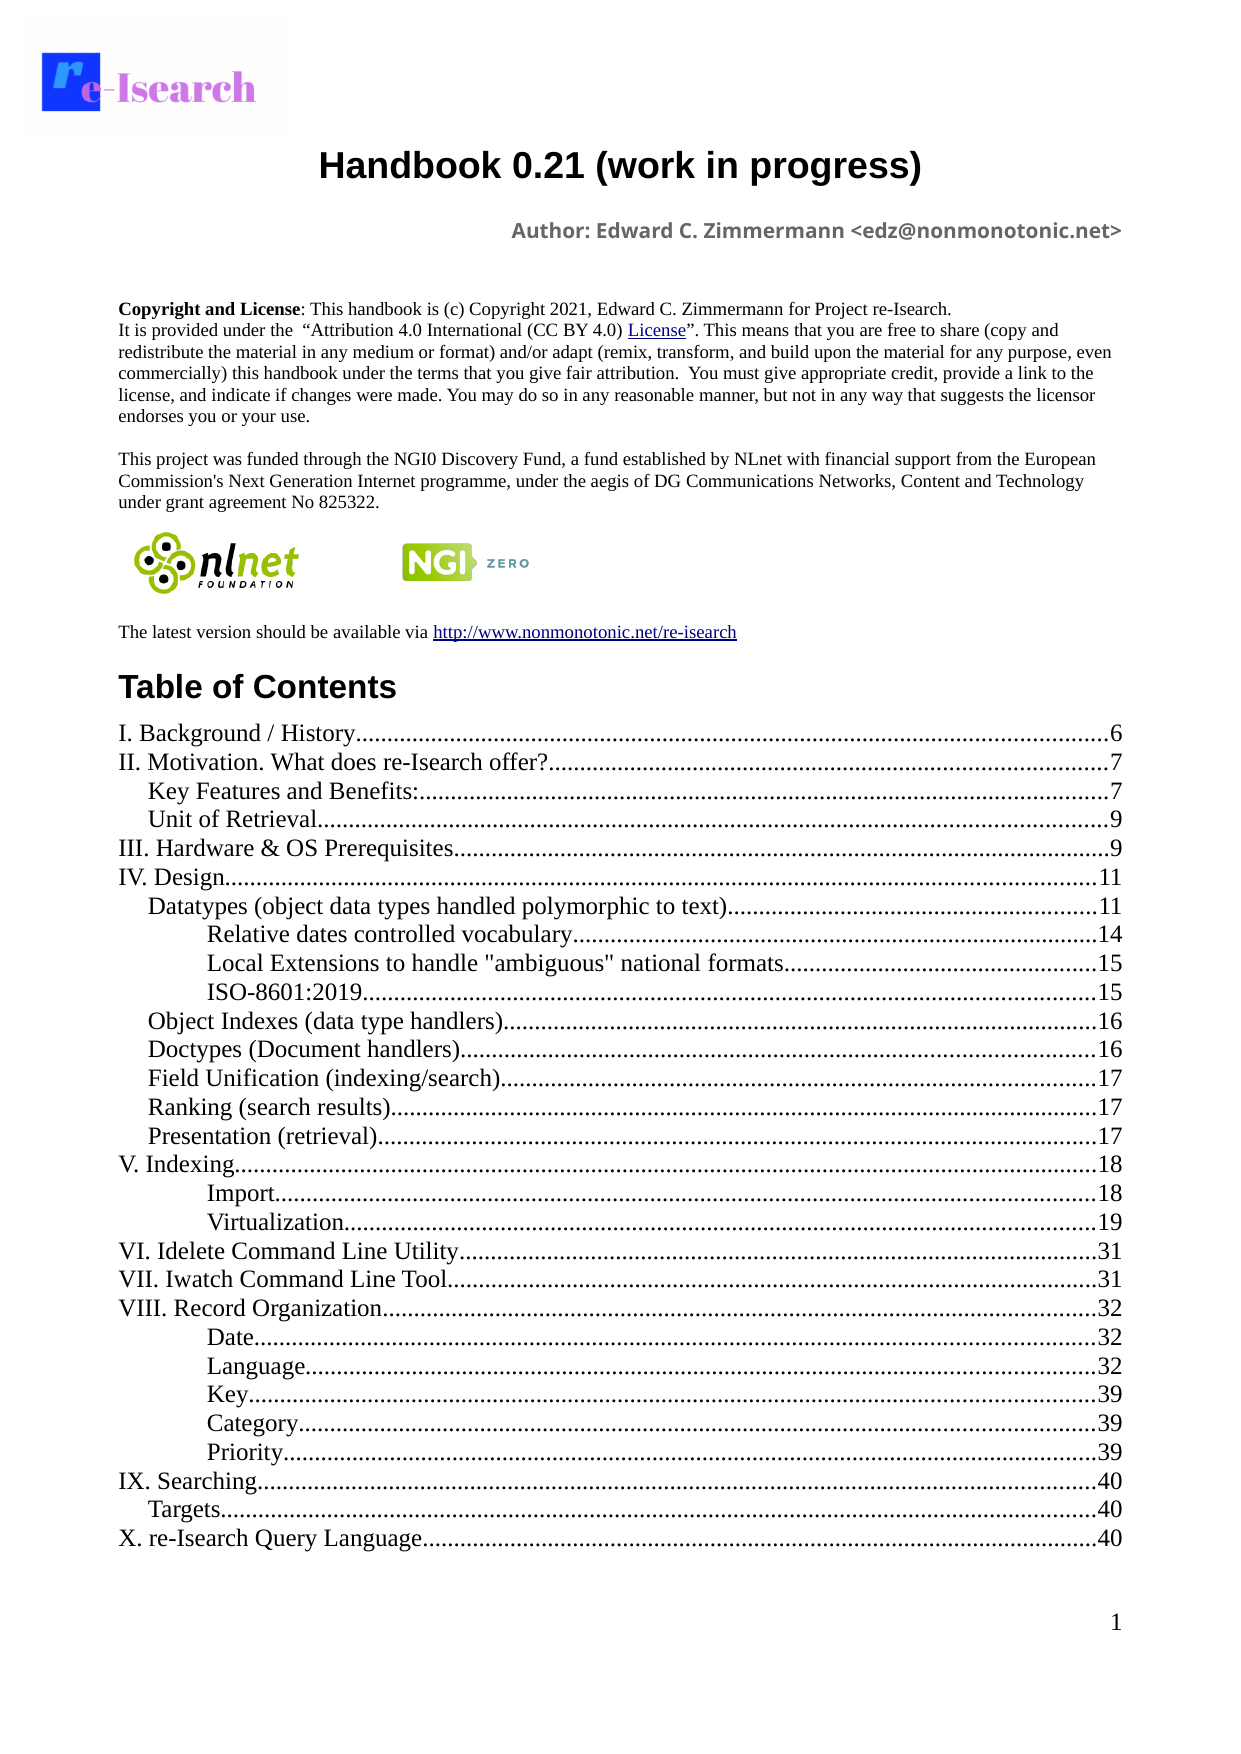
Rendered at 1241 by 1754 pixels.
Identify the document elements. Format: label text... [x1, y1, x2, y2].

subtitle Table of Contents [118, 667, 1122, 706]
text Category 39 [207, 1408, 1122, 1437]
text IV. Design 11 [118, 862, 1122, 891]
text Key Features and Benefits: 7 [148, 776, 1122, 804]
text Unit of Retrieval 9 [148, 804, 1122, 833]
picture [132, 527, 300, 598]
text Priority 39 [207, 1437, 1122, 1466]
text Import 18 [207, 1178, 1122, 1207]
text Object Indexes (data type handlers) 16 [148, 1006, 1122, 1034]
text III. Hardware & OS Prerequisites 9 [118, 833, 1122, 862]
text It is provided under the “Attribution 4.0 International (CC BY 4.0) License”. This means that you are free to share (copy and redistribute the material in any medium or format) and/or adapt (remix, transform, and build upon the material for any purpose, even commercially) this handbook under the terms that you give fair attribution. You must give appropriate credit, provide a link to the license, and indicate if changes were made. You may do so in any reasonable manner, but not in any way that suggests the licensor endorses you or your use. [118, 319, 1122, 427]
text This project was funded through the NGI0 Discovery Fund, a fund established by NLnet with financial support from the European Commission's Next Generation Internet programme, under the aegis of DG Communications Networks, Content and Technology under grant agreement No 825322. [118, 448, 1122, 513]
text VII. Iwatch Command Line Tool 31 [118, 1264, 1122, 1293]
text Presentation (retrieval) 17 [148, 1121, 1122, 1149]
text VI. Idelete Command Line Utility 31 [118, 1236, 1122, 1264]
text V. Indexing 18 [118, 1149, 1122, 1178]
text Local Extensions to handle "ambiguous" national formats 15 [207, 948, 1122, 977]
text Targets 40 [148, 1494, 1122, 1523]
text Key 39 [207, 1379, 1122, 1408]
text Relative dates controlled vocabulary 14 [207, 919, 1122, 948]
text Field Unification (indexing/search) 17 [148, 1063, 1122, 1092]
text Ranking (search results) 17 [148, 1092, 1122, 1121]
text Author: Edward C. Zimmermann <edz@nonmonotonic.net> [118, 216, 1122, 245]
text ISO-8601:2019 15 [207, 977, 1122, 1006]
text The latest version should be available via http://www.nonmonotonic.net/re-isearch [118, 621, 1122, 642]
text Doctypes (Document handlers) 16 [148, 1034, 1122, 1063]
picture [21, 15, 288, 138]
text II. Motivation. What does re-Isearch offer? 7 [118, 747, 1122, 776]
text I. Background / History 6 [118, 718, 1122, 747]
text IX. Searching 40 [118, 1466, 1122, 1494]
text Copyright and License: This handbook is (c) Copyright 2021, Edward C. Zimmermann for Project re-Isearch. [118, 297, 1122, 319]
text Datatypes (object data types handled polymorphic to text) 11 [148, 891, 1122, 919]
text VIII. Record Organization 32 [118, 1293, 1122, 1322]
text Date 32 [207, 1322, 1122, 1351]
text Language 32 [207, 1351, 1122, 1379]
text X. re-Isearch Query Language 40 [118, 1523, 1122, 1552]
text Virtualization 19 [207, 1207, 1122, 1236]
picture [337, 521, 594, 603]
